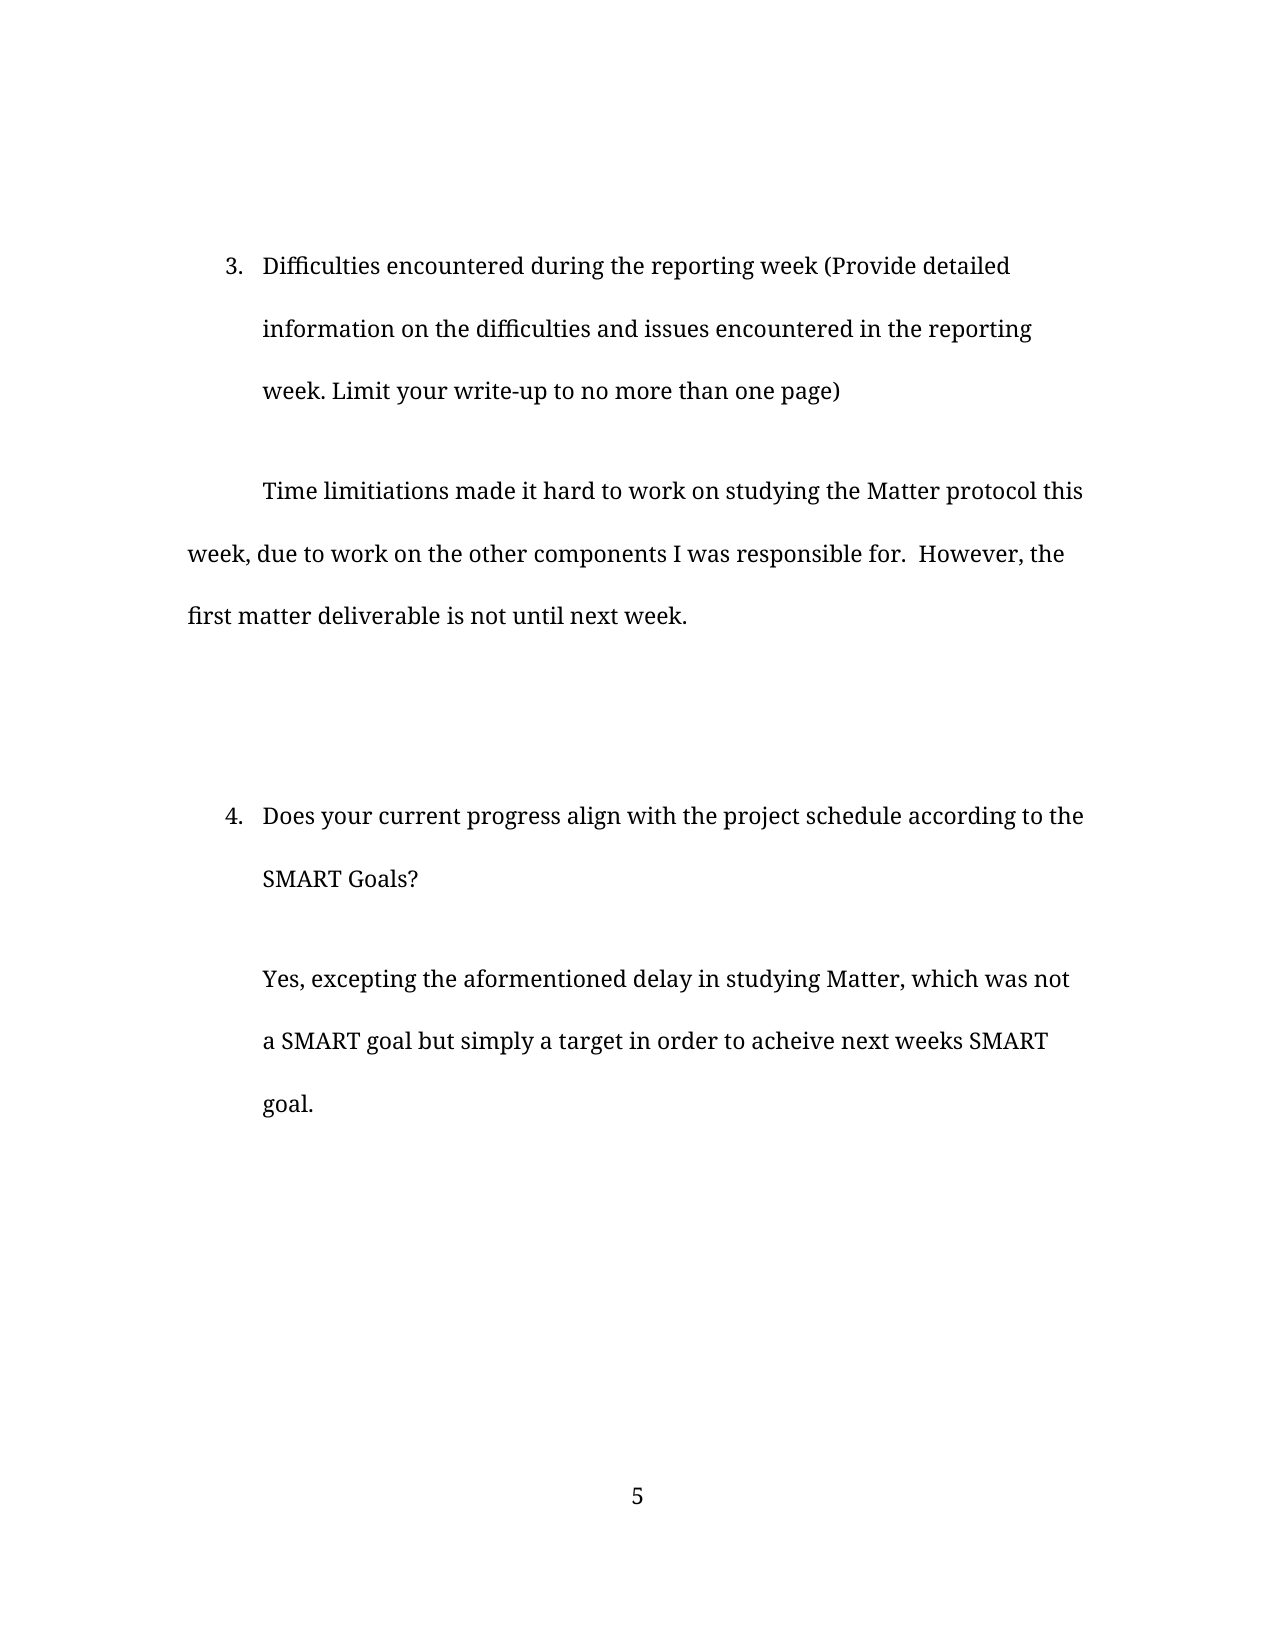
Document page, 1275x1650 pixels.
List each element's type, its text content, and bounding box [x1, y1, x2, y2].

list Difficulties encountered during the reporting week (Provide detailed information on the difficulties and issues encountered in the reporting week. Limit your write-up to no more than one page) [225, 250, 1087, 406]
list Does your current progress align with the project schedule according to the SMART Goals? [225, 800, 1087, 894]
list Yes, excepting the aformentioned delay in studying Matter, which was not a SMART goal but simply a target in order to acheive next weeks SMART goal. [225, 962, 1087, 1119]
text Time limitiations made it hard to work on studying the Matter protocol this week, due to work on the other components I was responsible for. However, the first matter deliverable is not until next week. [187, 475, 1087, 631]
